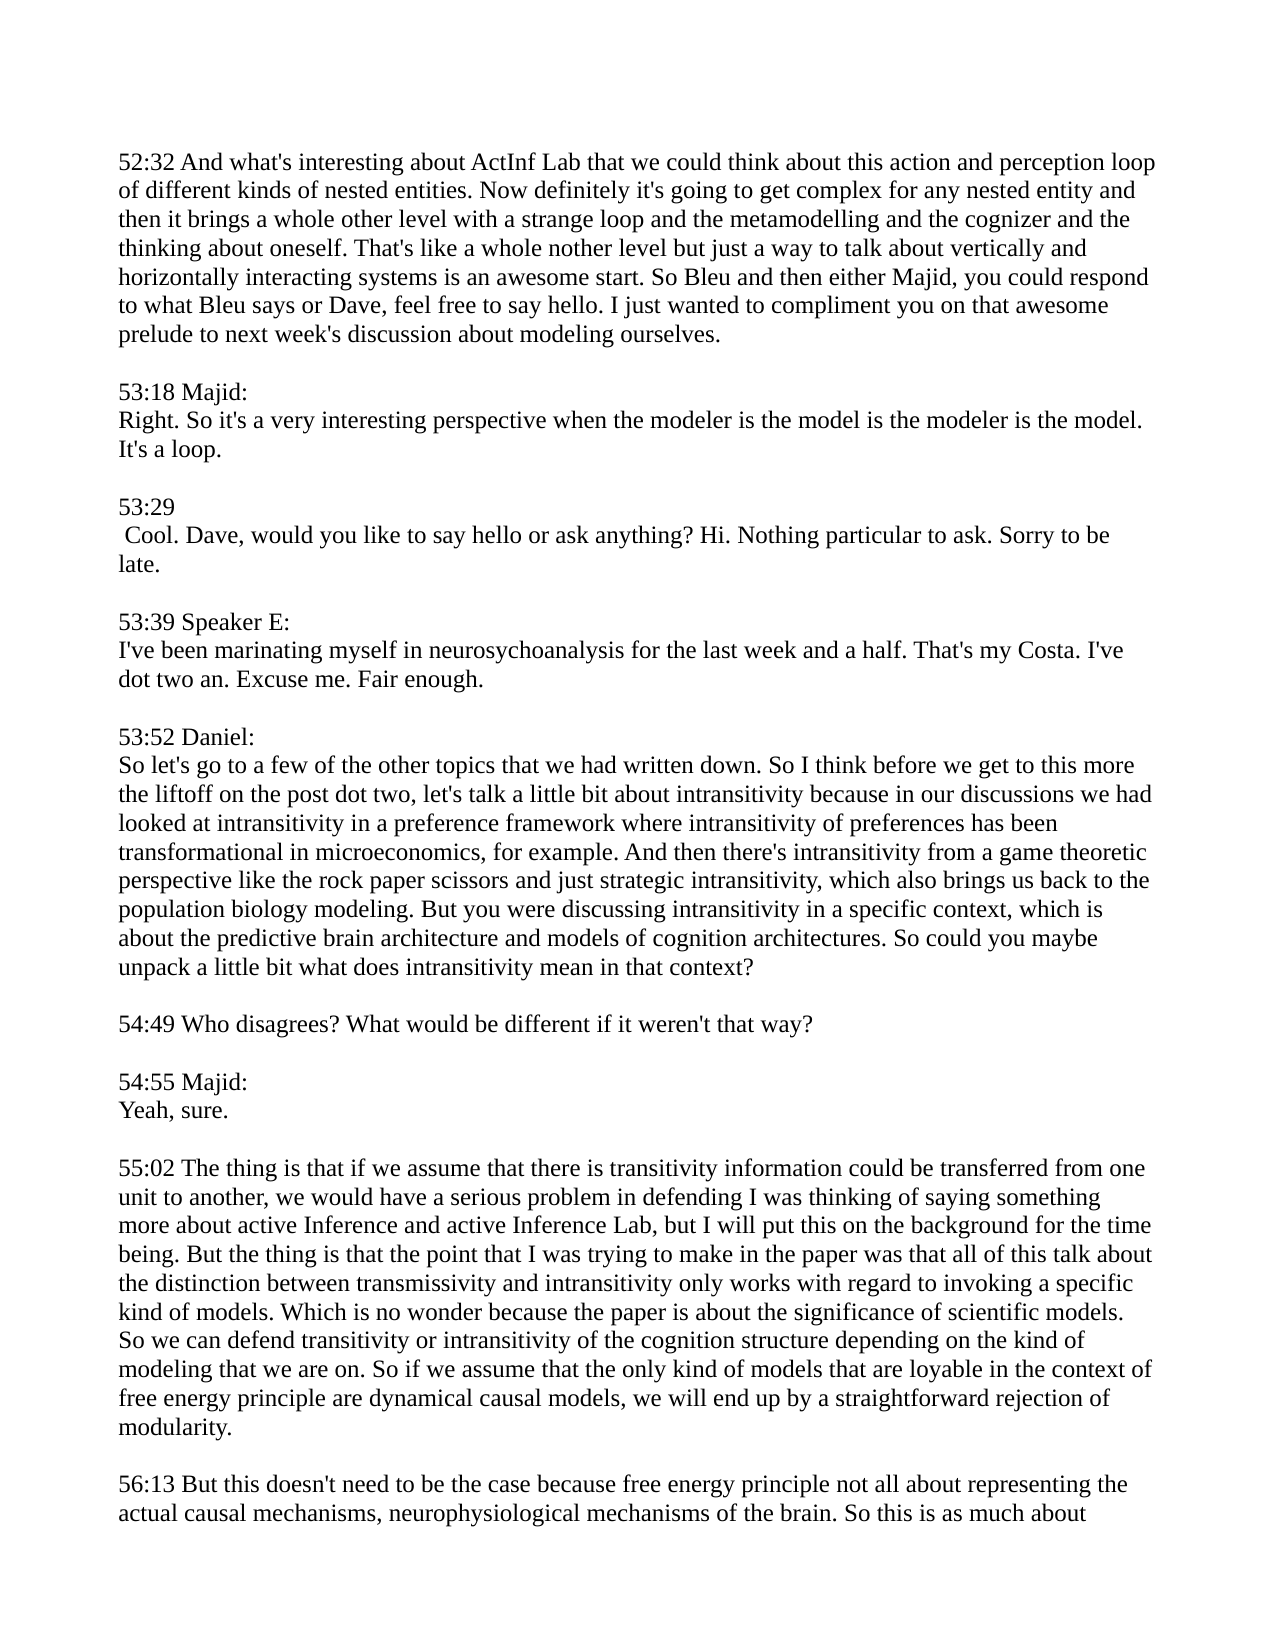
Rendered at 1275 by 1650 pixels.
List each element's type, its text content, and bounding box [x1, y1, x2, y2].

text Cool. Dave, would you like to say hello or ask anything? Hi. Nothing particular to ask. Sorry to be late. 53:39 Speaker E: I've been marinating myself in neurosychoanalysis for the last week and a half. That's my Costa. I've dot two an. Excuse me. Fair enough. 53:52 Daniel: So let's go to a few of the other topics that we had written down. So I think before we get to this more the liftoff on the post dot two, let's talk a little bit about intransitivity because in our discussions we had looked at intransitivity in a preference framework where intransitivity of preferences has been transformational in microeconomics, for example. And then there's intransitivity from a game theoretic perspective like the rock paper scissors and just strategic intransitivity, which also brings us back to the population biology modeling. But you were discussing intransitivity in a specific context, which is about the predictive brain architecture and models of cognition architectures. So could you maybe unpack a little bit what does intransitivity mean in that context? 54:49 Who disagrees? What would be different if it weren't that way? 54:55 Majid: Yeah, sure. 55:02 The thing is that if we assume that there is transitivity information could be transferred from one unit to another, we would have a serious problem in defending I was thinking of saying something more about active Inference and active Inference Lab, but I will put this on the background for the time being. But the thing is that the point that I was trying to make in the paper was that all of this talk about the distinction between transmissivity and intransitivity only works with regard to invoking a specific kind of models. Which is no wonder because the paper is about the significance of scientific models. So we can defend transitivity or intransitivity of the cognition structure depending on the kind of modeling that we are on. So if we assume that the only kind of models that are loyable in the context of free energy principle are dynamical causal models, we will end up by a straightforward rejection of modularity. 56:13 But this doesn't need to be the case because free energy principle not all about representing the actual causal mechanisms, neurophysiological mechanisms of the brain. So this is as much about [118, 521, 1157, 1527]
text 52:32 And what's interesting about ActInf Lab that we could think about this action and perception loop of different kinds of nested entities. Now definitely it's going to get complex for any nested entity and then it brings a whole other level with a strange loop and the metamodelling and the cognizer and the thinking about oneself. That's like a whole nother level but just a way to talk about vertically and horizontally interacting systems is an awesome start. So Bleu and then either Majid, you could respond to what Bleu says or Dave, feel free to say hello. I just wanted to compliment you on that awesome prelude to next week's discussion about modeling ourselves. 53:18 Majid: Right. So it's a very interesting perspective when the modeler is the model is the modeler is the model. It's a loop. 53:29 [118, 118, 1157, 521]
